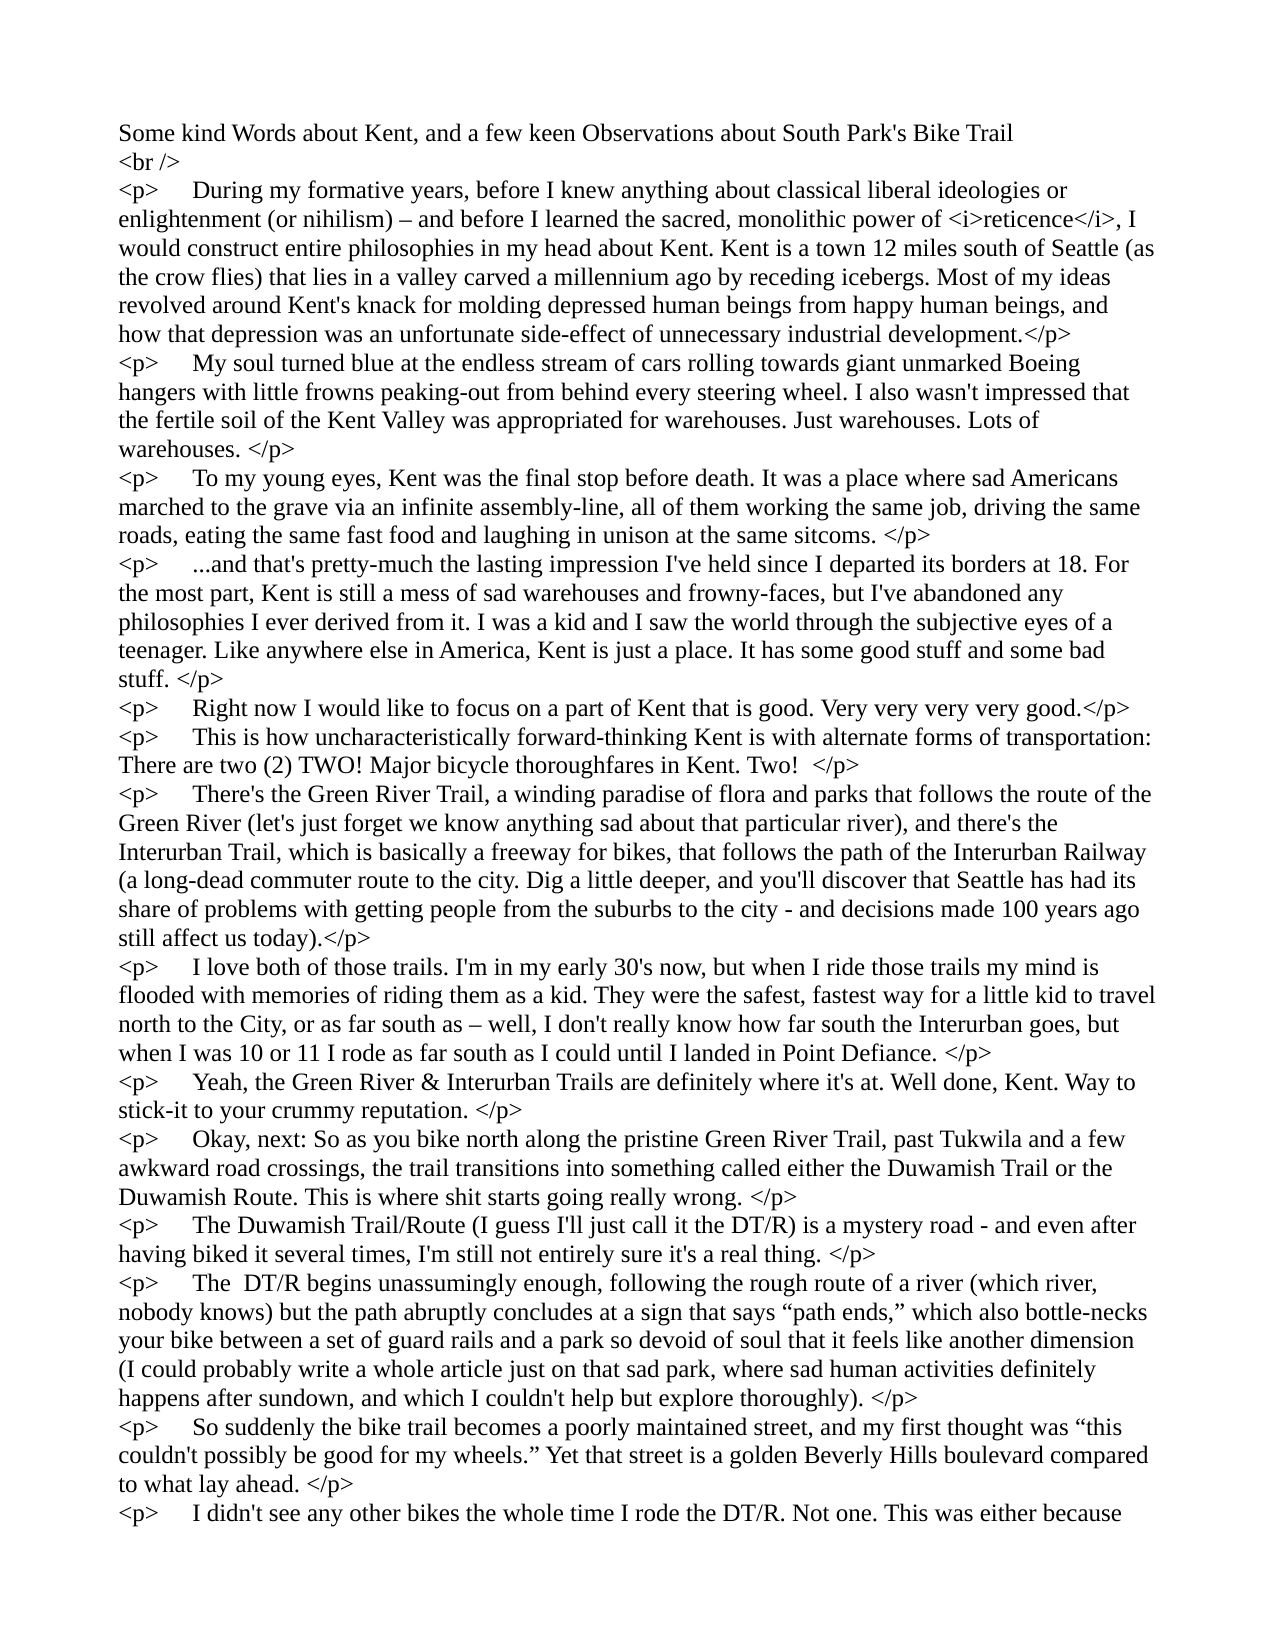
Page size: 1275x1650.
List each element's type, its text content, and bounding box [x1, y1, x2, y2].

text <p> ...and that's pretty-much the lasting impression I've held since I departed its borders at 18. For the most part, Kent is still a mess of sad warehouses and frowny-faces, but I've abandoned any philosophies I ever derived from it. I was a kid and I saw the world through the subjective eyes of a teenager. Like anywhere else in America, Kent is just a place. It has some good stuff and some bad stuff. </p> [118, 549, 1157, 693]
text <p> Okay, next: So as you bike north along the pristine Green River Trail, past Tukwila and a few awkward road crossings, the trail transitions into something called either the Duwamish Trail or the Duwamish Route. This is where shit starts going really wrong. </p> [118, 1124, 1157, 1211]
text <p> There's the Green River Trail, a winding paradise of flora and parks that follows the route of the Green River (let's just forget we know anything sad about that particular river), and there's the Interurban Trail, which is basically a freeway for bikes, that follows the path of the Interurban Railway (a long-dead commuter route to the city. Dig a little deeper, and you'll discover that Seattle has had its share of problems with getting people from the suburbs to the city - and decisions made 100 years ago still affect us today).</p> [118, 779, 1157, 952]
text <p> Right now I would like to focus on a part of Kent that is good. Very very very very good.</p> [118, 693, 1157, 722]
text <p> The DT/R begins unassumingly enough, following the rough route of a river (which river, nobody knows) but the path abruptly concludes at a sign that says “path ends,” which also bottle-necks your bike between a set of guard rails and a park so devoid of soul that it feels like another dimension (I could probably write a whole article just on that sad park, where sad human activities definitely happens after sundown, and which I couldn't help but explore thoroughly). </p> [118, 1268, 1157, 1412]
text <p> This is how uncharacteristically forward-thinking Kent is with alternate forms of transportation: There are two (2) TWO! Major bicycle thoroughfares in Kent. Two! </p> [118, 722, 1157, 779]
text <p> So suddenly the bike trail becomes a poorly maintained street, and my first thought was “this couldn't possibly be good for my wheels.” Yet that street is a golden Beverly Hills boulevard compared to what lay ahead. </p> [118, 1412, 1157, 1498]
text <p> My soul turned blue at the endless stream of cars rolling towards giant unmarked Boeing hangers with little frowns peaking-out from behind every steering wheel. I also wasn't impressed that the fertile soil of the Kent Valley was appropriated for warehouses. Just warehouses. Lots of warehouses. </p> [118, 348, 1157, 463]
text <p> During my formative years, before I knew anything about classical liberal ideologies or enlightenment (or nihilism) – and before I learned the sacred, monolithic power of <i>reticence</i>, I would construct entire philosophies in my head about Kent. Kent is a town 12 miles south of Seattle (as the crow flies) that lies in a valley carved a millennium ago by receding icebergs. Most of my ideas revolved around Kent's knack for molding depressed human beings from happy human beings, and how that depression was an unfortunate side-effect of unnecessary industrial development.</p> [118, 176, 1157, 348]
text <p> To my young eyes, Kent was the final stop before death. It was a place where sad Americans marched to the grave via an infinite assembly-line, all of them working the same job, driving the same roads, eating the same fast food and laughing in unison at the same sitcoms. </p> [118, 463, 1157, 549]
text <p> Yeah, the Green River & Interurban Trails are definitely where it's at. Well done, Kent. Way to stick-it to your crummy reputation. </p> [118, 1067, 1157, 1124]
text <p> The Duwamish Trail/Route (I guess I'll just call it the DT/R) is a mystery road - and even after having biked it several times, I'm still not entirely sure it's a real thing. </p> [118, 1211, 1157, 1268]
text <p> I love both of those trails. I'm in my early 30's now, but when I ride those trails my mind is flooded with memories of riding them as a kid. They were the safest, fastest way for a little kid to travel north to the City, or as far south as – well, I don't really know how far south the Interurban goes, but when I was 10 or 11 I rode as far south as I could until I landed in Point Defiance. </p> [118, 952, 1157, 1067]
text <p> I didn't see any other bikes the whole time I rode the DT/R. Not one. This was either because [118, 1498, 1157, 1527]
text Some kind Words about Kent, and a few keen Observations about South Park's Bike Trail [118, 118, 1157, 147]
text <br /> [118, 147, 1157, 176]
